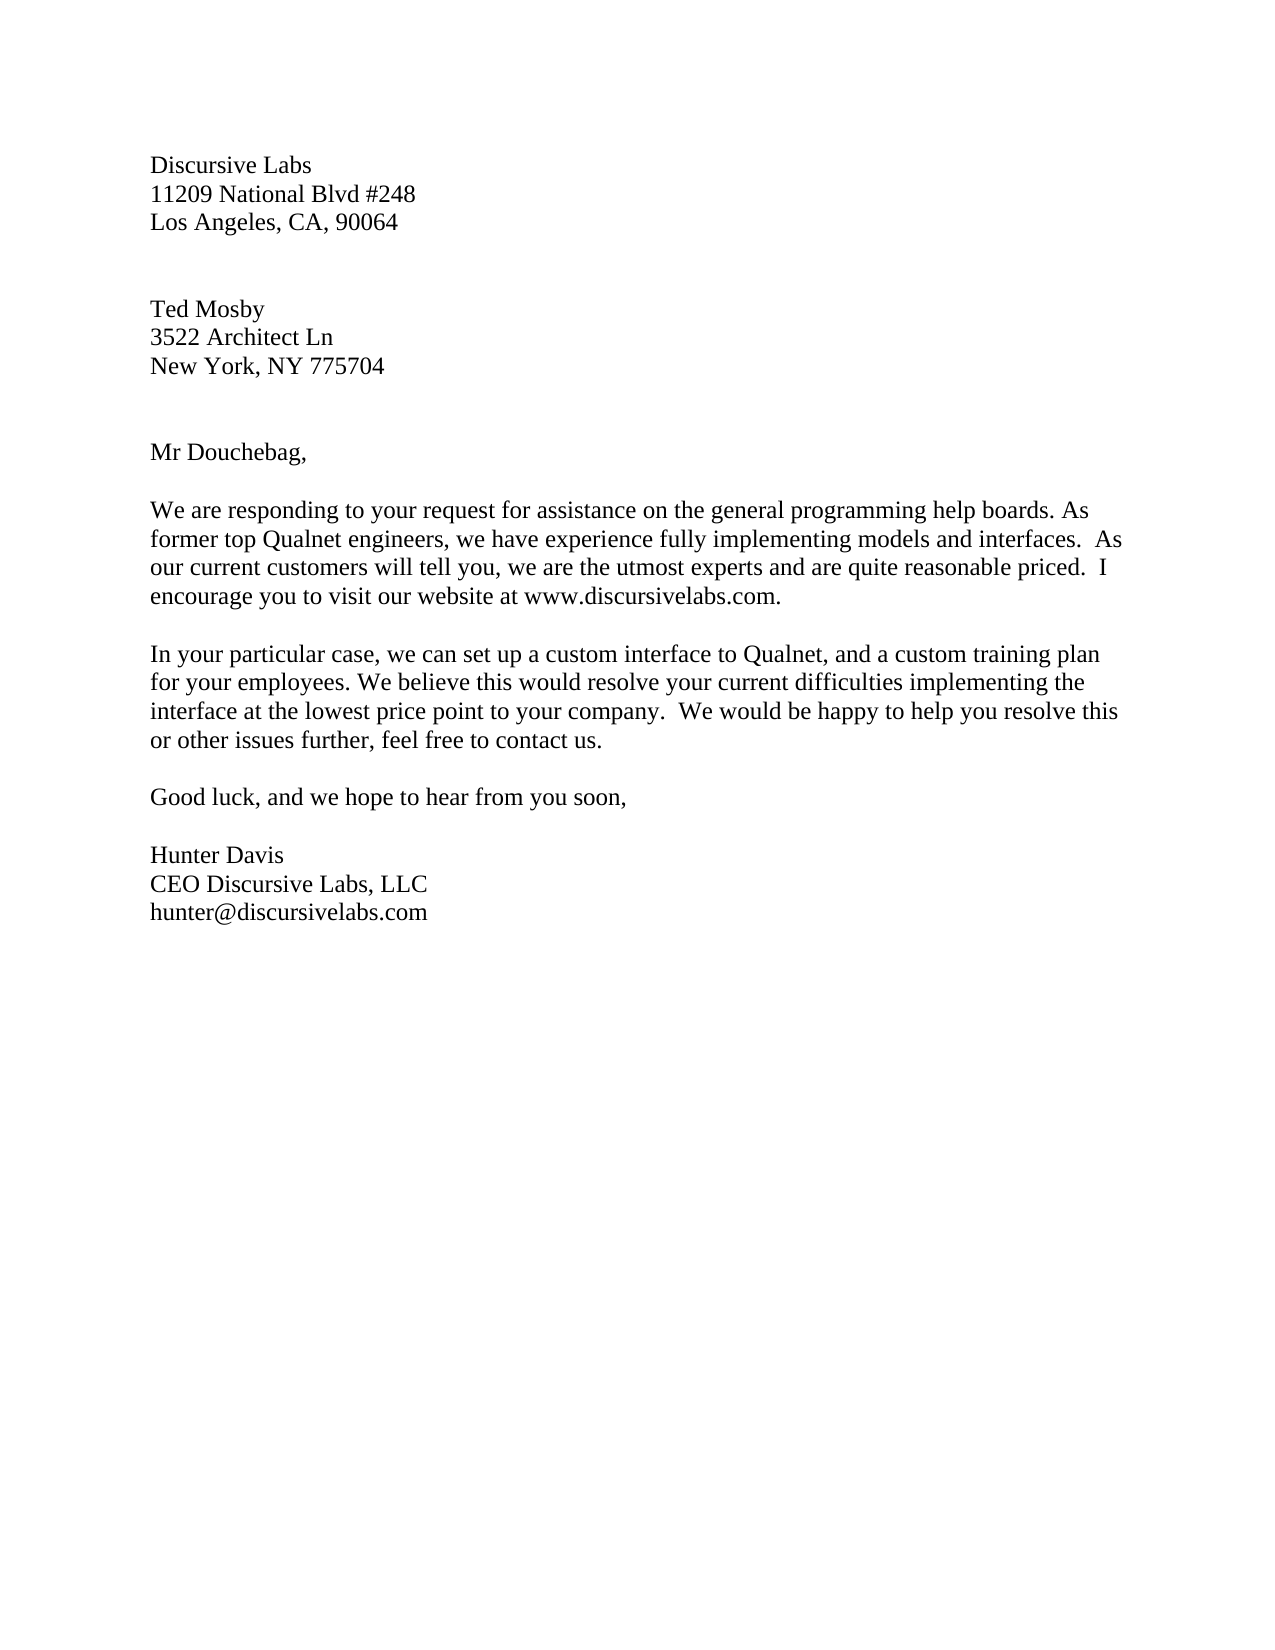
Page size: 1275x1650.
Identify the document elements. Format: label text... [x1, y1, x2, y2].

text We are responding to your request for assistance on the general programming help boards. As former top Qualnet engineers, we have experience fully implementing models and interfaces. As our current customers will tell you, we are the utmost experts and are quite reasonable priced. I encourage you to visit our website at www.discursivelabs.com. [150, 495, 1125, 610]
text Ted Mosby [150, 294, 1125, 322]
text Los Angeles, CA, 90064 [150, 207, 1125, 236]
text CEO Discursive Labs, LLC [150, 869, 1125, 897]
text hunter@discursivelabs.com [150, 897, 1125, 926]
text In your particular case, we can set up a custom interface to Qualnet, and a custom training plan for your employees. We believe this would resolve your current difficulties implementing the interface at the lowest price point to your company. We would be happy to help you resolve this or other issues further, feel free to contact us. [150, 639, 1125, 754]
text 3522 Architect Ln [150, 322, 1125, 351]
text New York, NY 775704 [150, 351, 1125, 380]
text Hunter Davis [150, 840, 1125, 869]
text Good luck, and we hope to hear from you soon, [150, 782, 1125, 811]
text Discursive Labs [150, 150, 1125, 179]
text 11209 National Blvd #248 [150, 179, 1125, 207]
text Mr Douchebag, [150, 437, 1125, 466]
